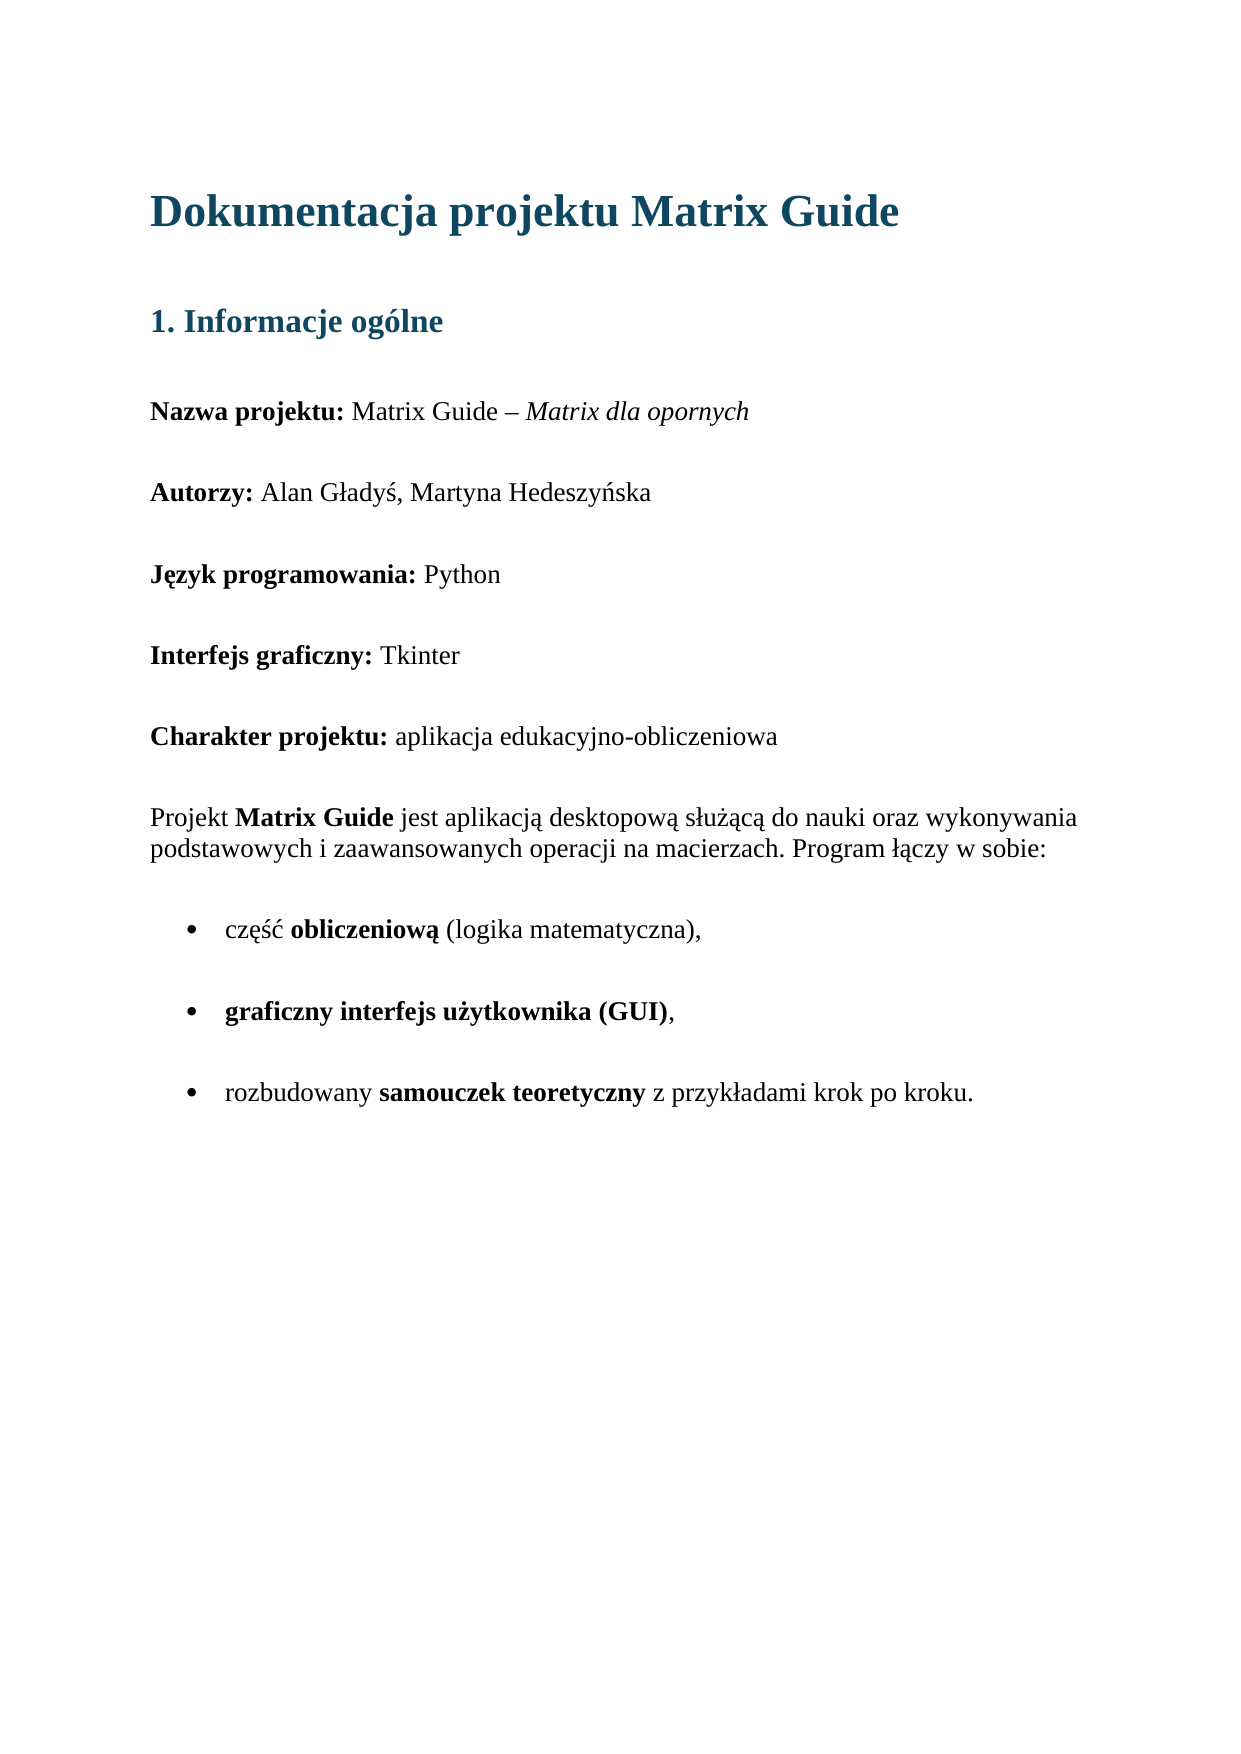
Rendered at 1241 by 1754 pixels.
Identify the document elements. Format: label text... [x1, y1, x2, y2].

text Autorzy: Alan Gładyś, Martyna Hedeszyńska [150, 477, 1090, 508]
text Charakter projektu: aplikacja edukacyjno‑obliczeniowa [150, 720, 1090, 751]
text Interfejs graficzny: Tkinter [150, 639, 1090, 670]
text Nazwa projektu: Matrix Guide – Matrix dla opornych [150, 395, 1090, 427]
list część obliczeniową (logika matematyczna), [187, 913, 1090, 944]
subtitle Dokumentacja projektu Matrix Guide 🧮 [150, 183, 1090, 236]
list rozbudowany samouczek teoretyczny z przykładami krok po kroku. [187, 1076, 1090, 1107]
text Język programowania: Python [150, 558, 1090, 589]
text Projekt Matrix Guide jest aplikacją desktopową służącą do nauki oraz wykonywania podstawowych i zaawansowanych operacji na macierzach. Program łączy w sobie: [150, 801, 1090, 863]
subtitle 1. Informacje ogólne [150, 301, 1090, 339]
list graficzny interfejs użytkownika (GUI), [187, 994, 1090, 1026]
